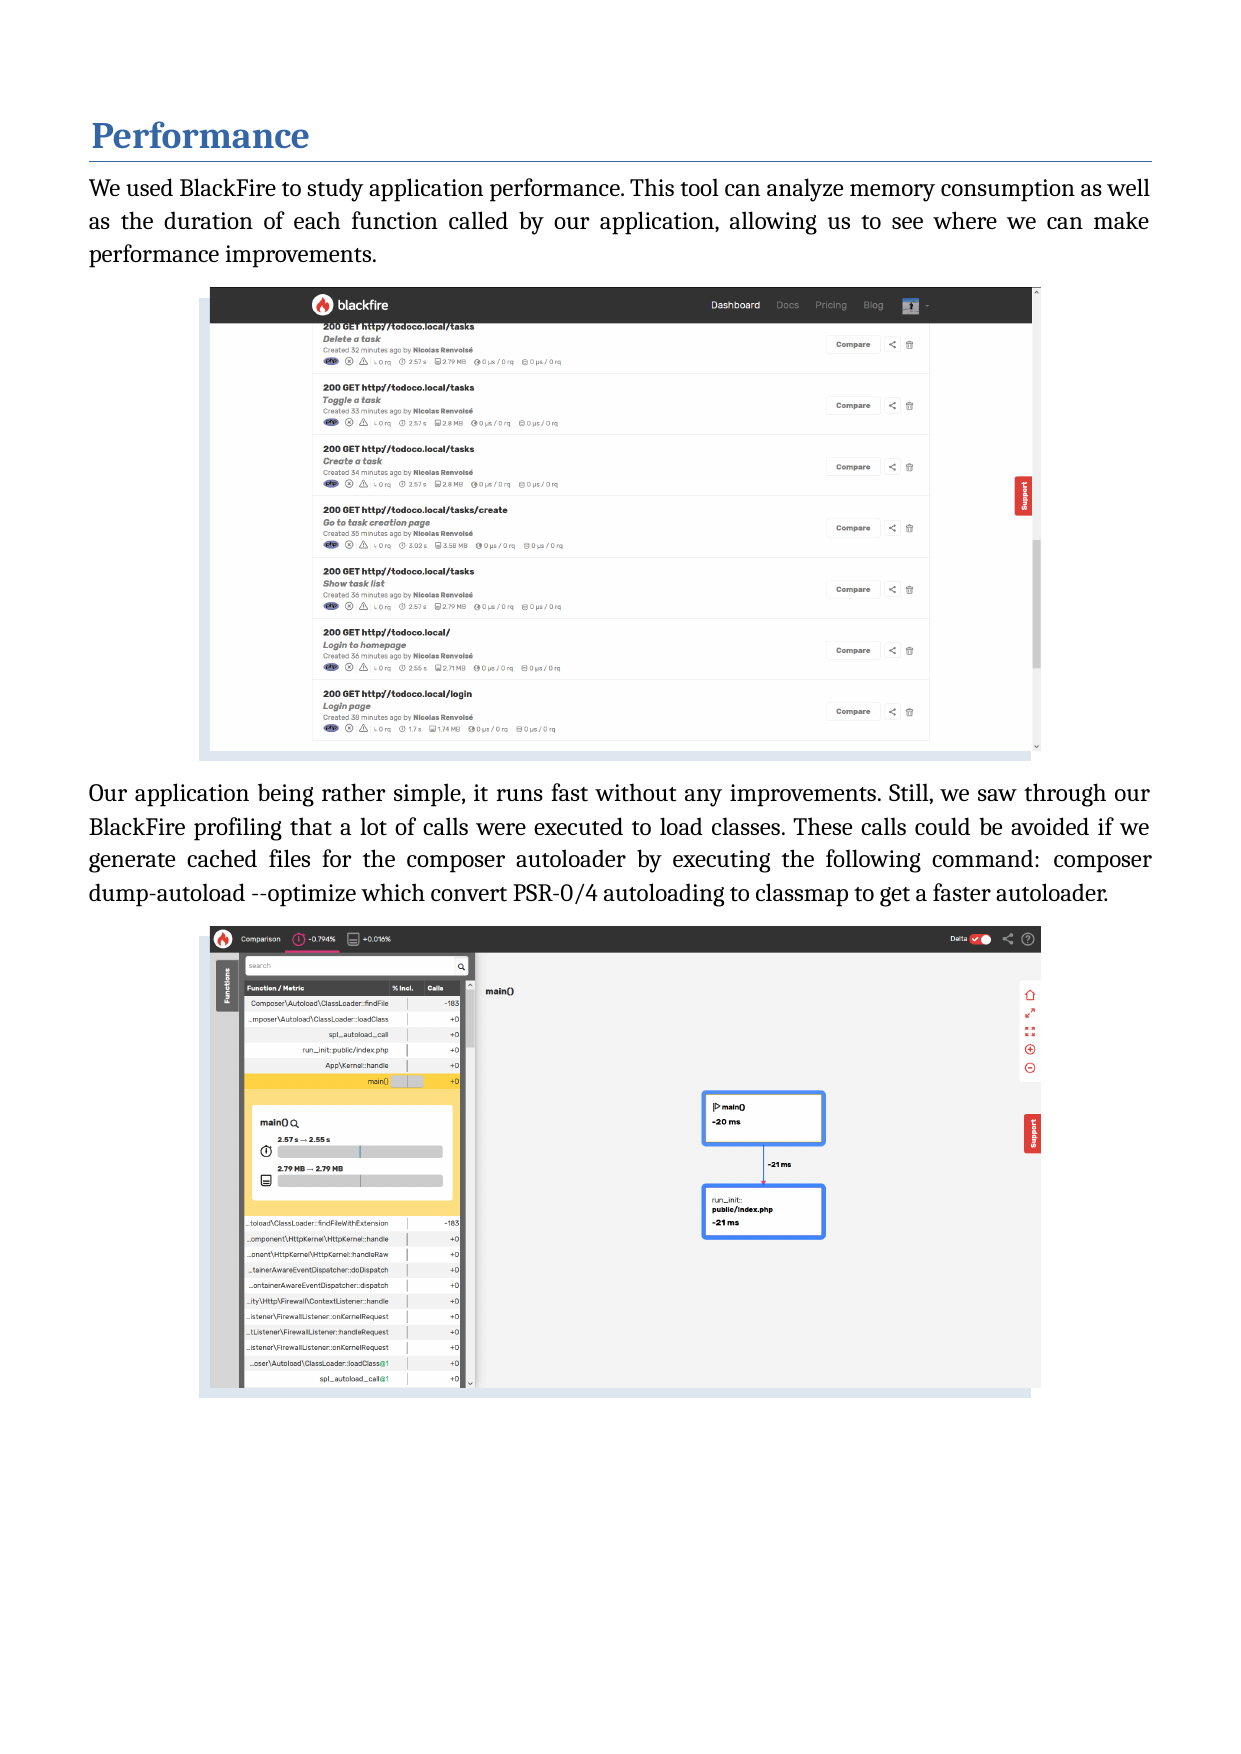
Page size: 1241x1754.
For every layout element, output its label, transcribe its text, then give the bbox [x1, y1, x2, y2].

picture [209, 926, 1041, 1388]
text Our application being rather simple, it runs fast without any improvements. Still, we saw through our BlackFire profiling that a lot of calls were executed to load classes. These calls could be avoided if we generate cached files for the composer autoloader by executing the following command: composer dump-autoload --optimize which convert PSR-0/4 autoloading to classmap to get a faster autoloader. [88, 779, 1152, 907]
text We used BlackFire to study application performance. This tool can analyze memory consumption as well as the duration of each function called by our application, allowing us to see where we can make performance improvements. [88, 174, 1152, 269]
picture [209, 287, 1041, 751]
subtitle Performance [88, 112, 1152, 161]
